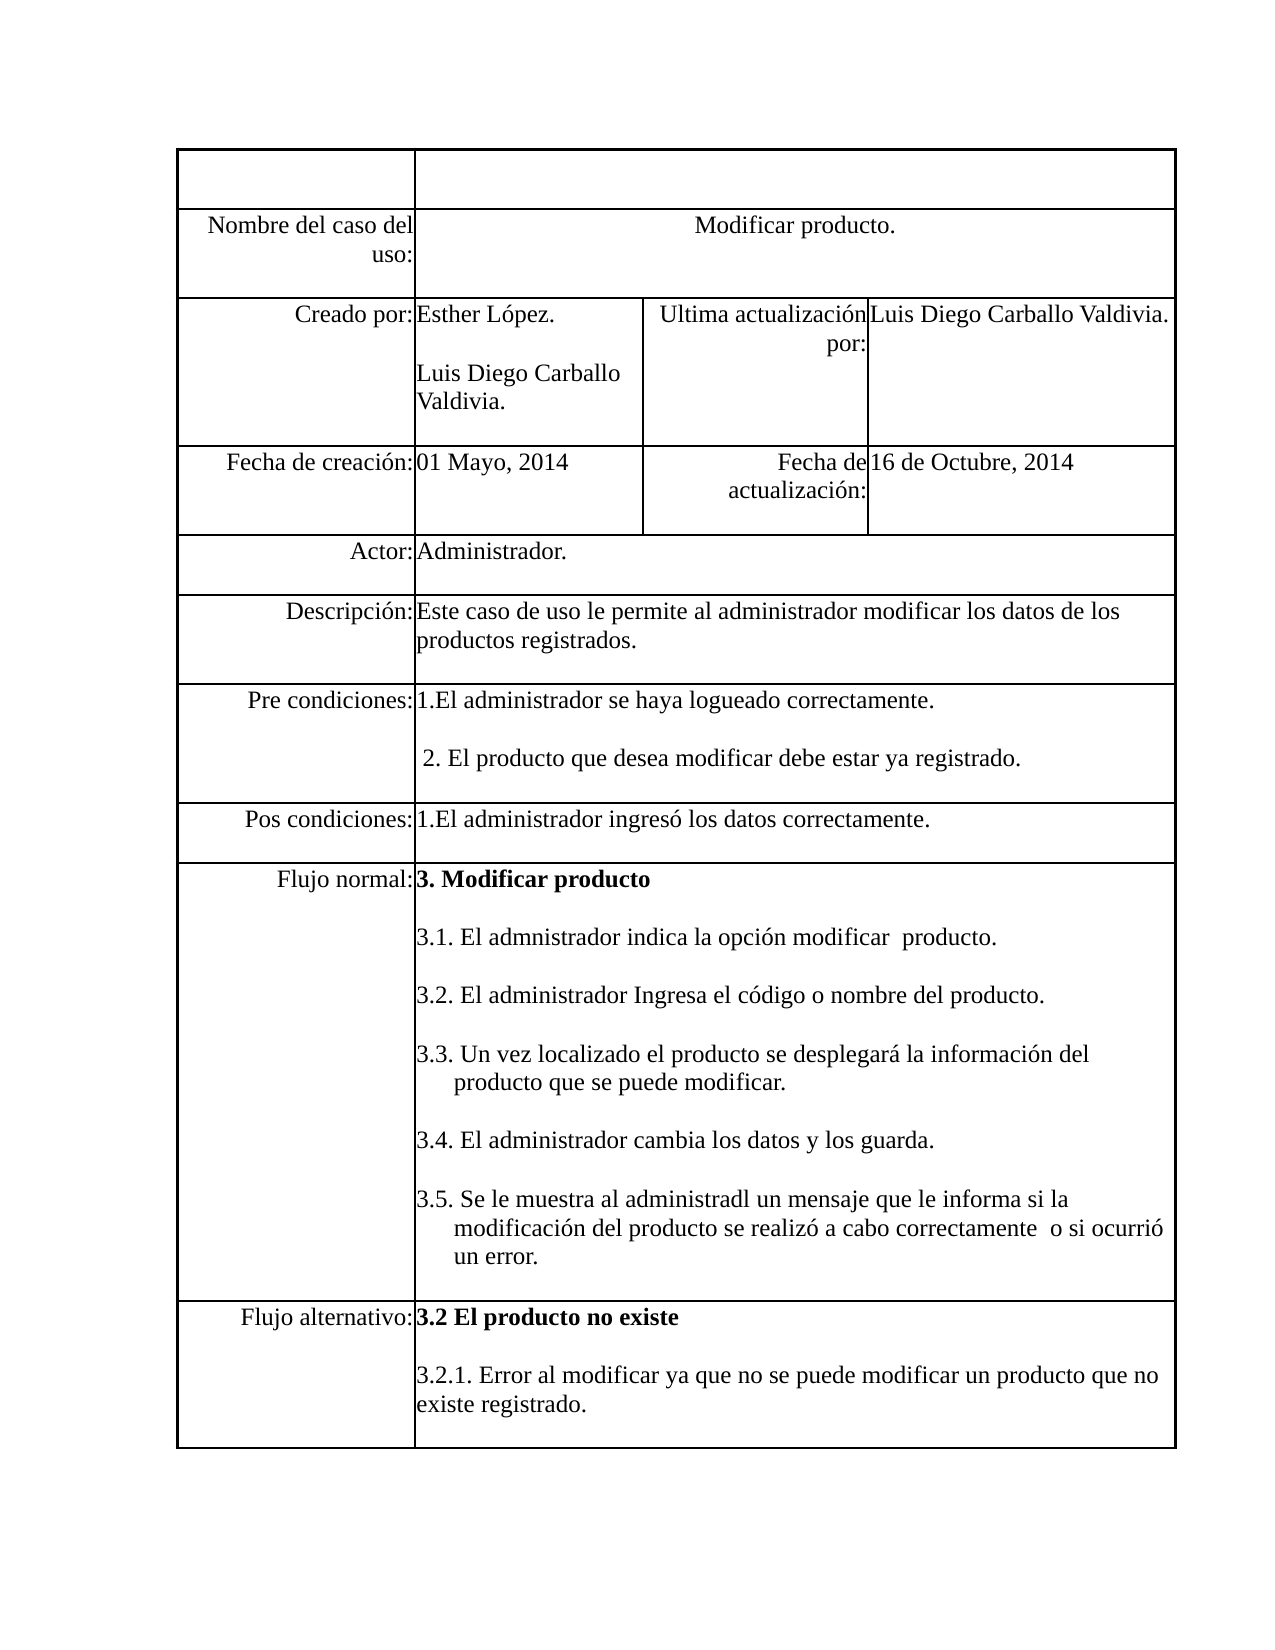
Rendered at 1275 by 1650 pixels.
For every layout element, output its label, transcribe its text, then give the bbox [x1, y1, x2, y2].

table_cell 1.El administrador se haya logueado correctamente. 2. El producto que desea modificar debe estar ya registrado. [416, 685, 1174, 802]
table_header [179, 151, 414, 208]
table_cell Creado por: [179, 299, 414, 444]
table_cell Esther López. Luis Diego Carballo Valdivia. [416, 299, 642, 444]
table_cell 3. Modificar producto 3.1. El admnistrador indica la opción modificar producto. 3.2. El administrador Ingresa el código o nombre del producto. 3.3. Un vez localizado el producto se desplegará la información del producto que se puede modificar. 3.4. El administrador cambia los datos y los guarda. 3.5. Se le muestra al administradl un mensaje que le informa si la modificación del producto se realizó a cabo correctamente o si ocurrió un error. [416, 864, 1174, 1299]
table_cell Ultima actualización por: [644, 299, 867, 444]
table_cell Nombre del caso del uso: [179, 210, 414, 297]
table_cell Fecha de creación: [179, 447, 414, 534]
table_cell Modificar producto. [416, 210, 1174, 297]
table_cell 3.2 El producto no existe 3.2.1. Error al modificar ya que no se puede modificar un producto que no existe registrado. [416, 1302, 1174, 1447]
table_cell Pos condiciones: [179, 804, 414, 862]
table_cell 01 Mayo, 2014 [416, 447, 642, 534]
table_cell 16 de Octubre, 2014 [869, 447, 1174, 534]
table_cell Luis Diego Carballo Valdivia. [869, 299, 1174, 444]
table_cell Pre condiciones: [179, 685, 414, 802]
table_cell Este caso de uso le permite al administrador modificar los datos de los productos registrados. [416, 596, 1174, 683]
table_cell Administrador. [416, 536, 1174, 594]
table_cell Flujo normal: [179, 864, 414, 1299]
table_cell Fecha de actualización: [644, 447, 867, 534]
table_cell 1.El administrador ingresó los datos correctamente. [416, 804, 1174, 862]
table_cell Descripción: [179, 596, 414, 683]
table_header [416, 151, 1174, 208]
table_cell Flujo alternativo: [179, 1302, 414, 1447]
table_cell Actor: [179, 536, 414, 594]
